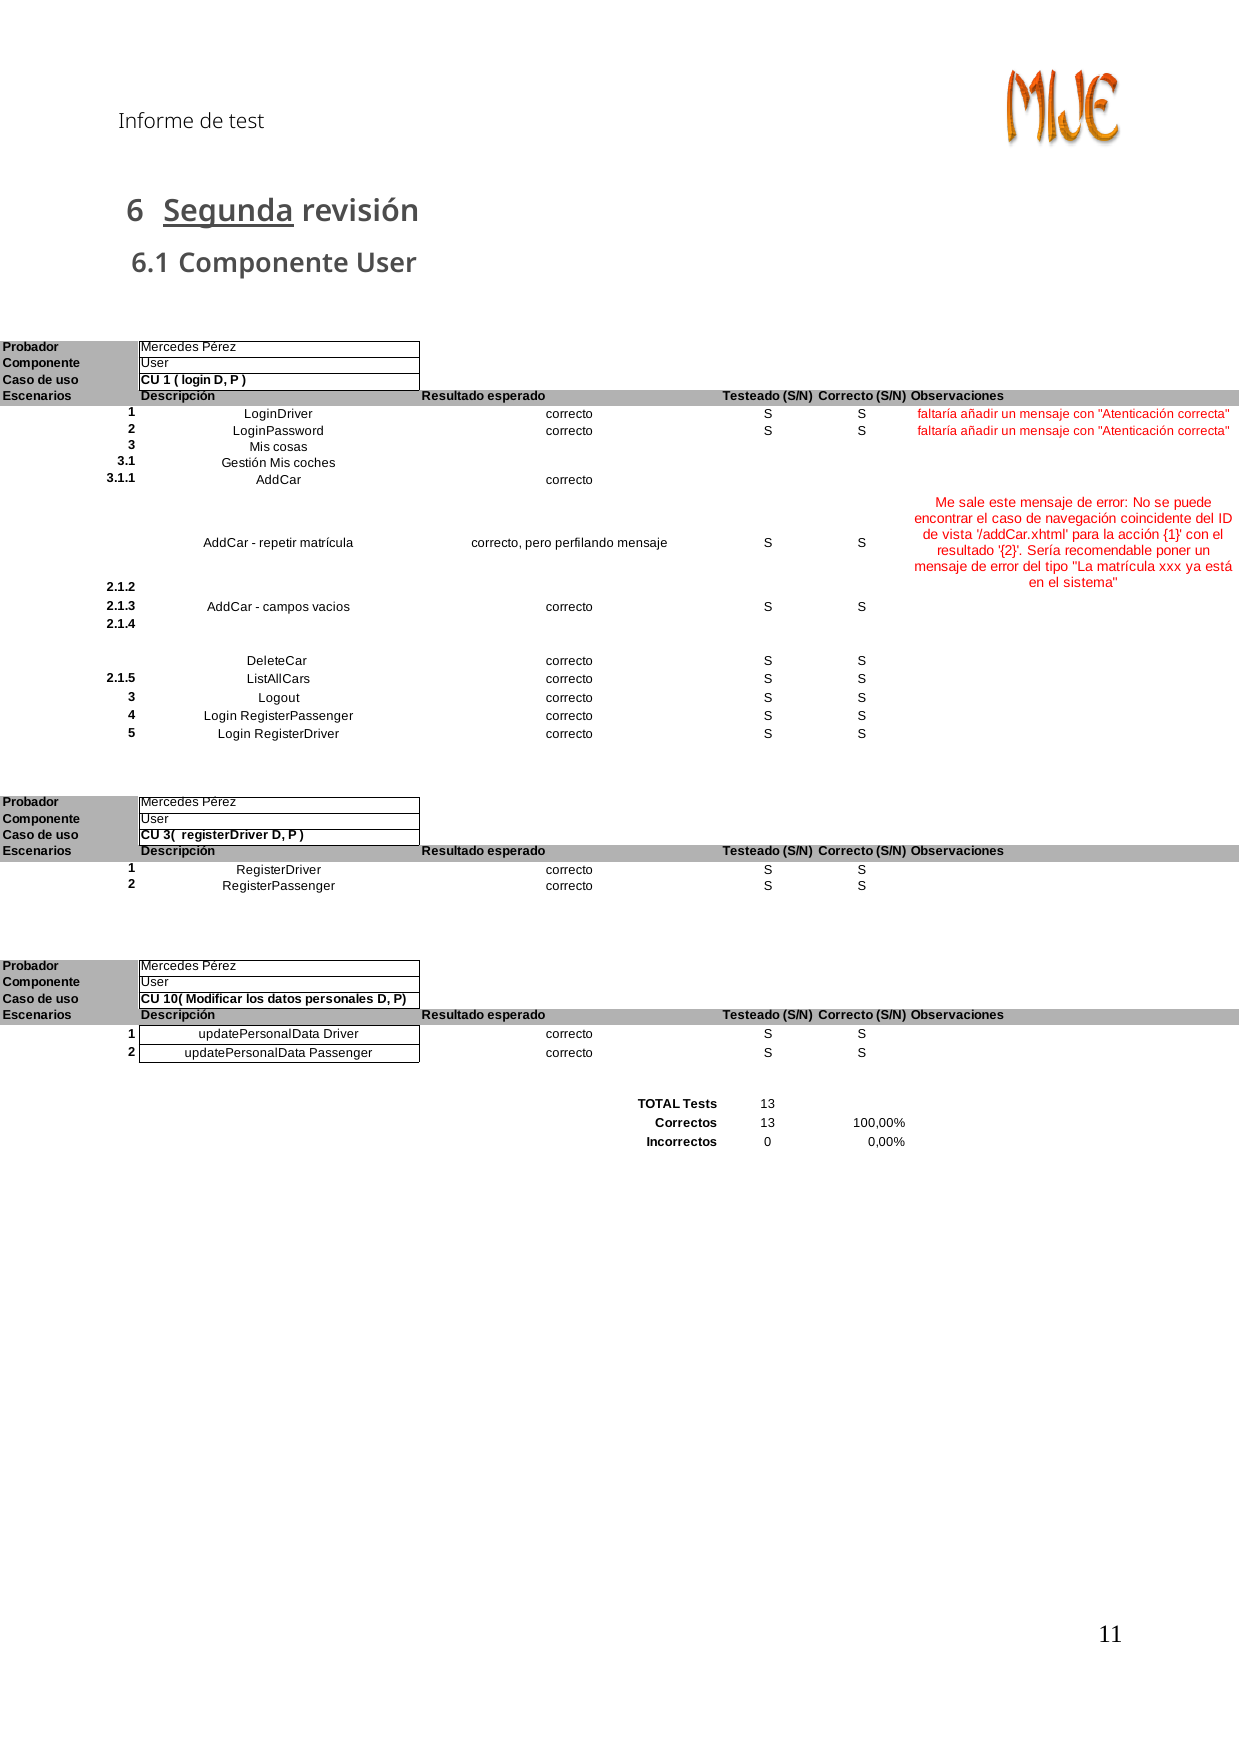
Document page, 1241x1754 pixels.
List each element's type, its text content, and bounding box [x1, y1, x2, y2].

picture [1002, 60, 1123, 153]
subtitle Componente User [124, 243, 1122, 280]
subtitle Segunda revisión [118, 189, 1122, 231]
